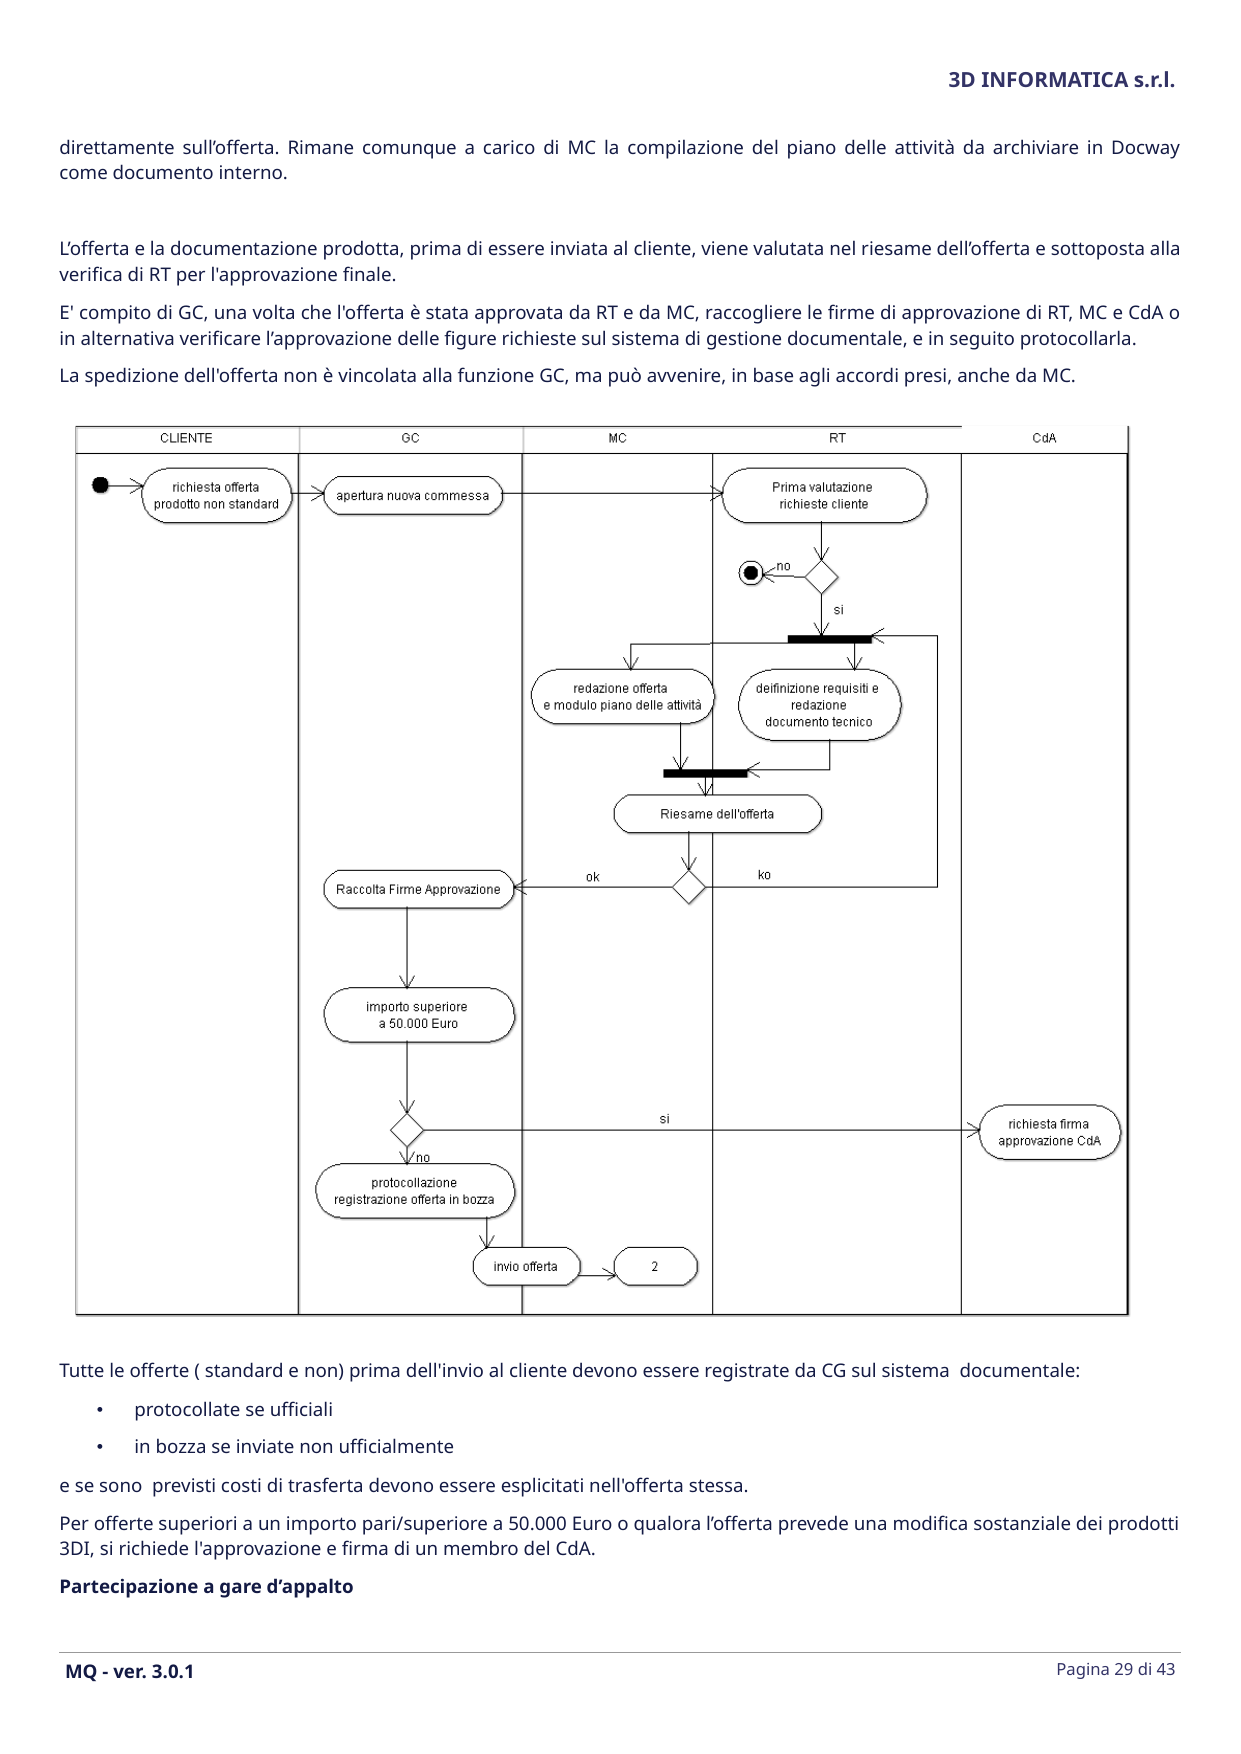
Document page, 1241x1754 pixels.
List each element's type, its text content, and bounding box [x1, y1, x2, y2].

text E' compito di GC, una volta che l'offerta è stata approvata da RT e da MC, raccogliere le firme di approvazione di RT, MC e CdA o in alternativa verificare l’approvazione delle figure richieste sul sistema di gestione documentale, e in seguito protocollarla. [59, 299, 1181, 350]
text Tutte le offerte ( standard e non) prima dell'invio al cliente devono essere registrate da CG sul sistema documentale: [59, 1358, 1181, 1383]
text Per offerte superiori a un importo pari/superiore a 50.000 Euro o qualora l’offerta prevede una modifica sostanziale dei prodotti 3DI, si richiede l'approvazione e firma di un membro del CdA. [59, 1510, 1181, 1561]
list protocollate se ufficiali [97, 1396, 1181, 1421]
text direttamente sull’offerta. Rimane comunque a carico di MC la compilazione del piano delle attività da archiviare in Docway come documento interno. [59, 134, 1181, 185]
picture [75, 410, 1167, 1337]
list in bozza se inviate non ufficialmente [97, 1434, 1181, 1459]
text La spedizione dell'offerta non è vincolata alla funzione GC, ma può avvenire, in base agli accordi presi, anche da MC. [59, 363, 1181, 388]
text e se sono previsti costi di trasferta devono essere esplicitati nell'offerta stessa. [59, 1472, 1181, 1497]
text L’offerta e la documentazione prodotta, prima di essere inviata al cliente, viene valutata nel riesame dell’offerta e sottoposta alla verifica di RT per l'approvazione finale. [59, 236, 1181, 287]
text Partecipazione a gare d’appalto [59, 1573, 1181, 1599]
